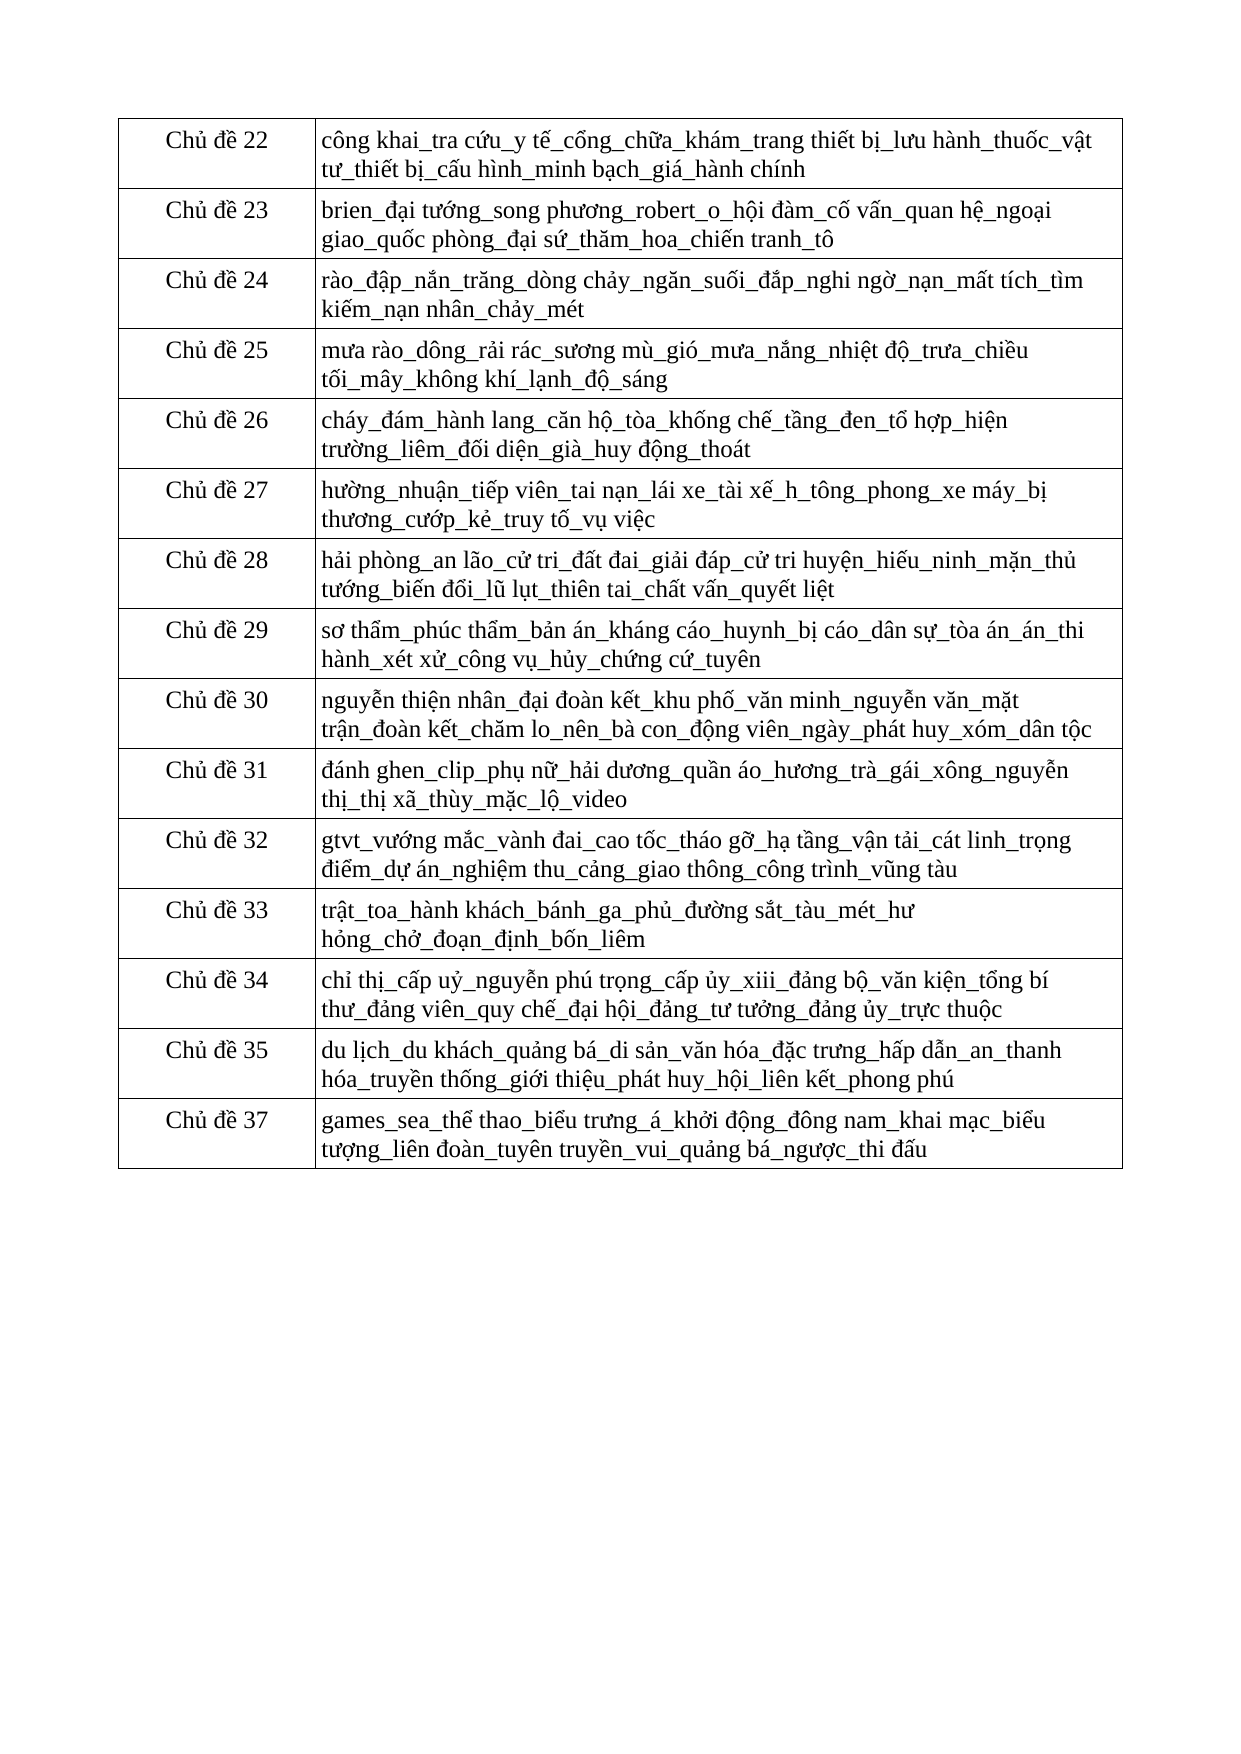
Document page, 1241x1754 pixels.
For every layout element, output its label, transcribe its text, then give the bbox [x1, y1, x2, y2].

table_cell Chủ đề 28 [119, 539, 315, 608]
table_cell gtvt_vướng mắc_vành đai_cao tốc_tháo gỡ_hạ tầng_vận tải_cát linh_trọng điểm_dự án_nghiệm thu_cảng_giao thông_công trình_vũng tàu [316, 819, 1122, 888]
table_cell cháy_đám_hành lang_căn hộ_tòa_khống chế_tầng_đen_tổ hợp_hiện trường_liêm_đối diện_già_huy động_thoát [316, 399, 1122, 468]
table_cell Chủ đề 22 [119, 119, 315, 188]
table_cell Chủ đề 33 [119, 889, 315, 958]
table_cell hải phòng_an lão_cử tri_đất đai_giải đáp_cử tri huyện_hiếu_ninh_mặn_thủ tướng_biến đổi_lũ lụt_thiên tai_chất vấn_quyết liệt [316, 539, 1122, 608]
table_cell công khai_tra cứu_y tế_cổng_chữa_khám_trang thiết bị_lưu hành_thuốc_vật tư_thiết bị_cấu hình_minh bạch_giá_hành chính [316, 119, 1122, 188]
table_cell Chủ đề 31 [119, 749, 315, 818]
table_cell Chủ đề 29 [119, 609, 315, 678]
table_cell Chủ đề 30 [119, 679, 315, 748]
table_cell du lịch_du khách_quảng bá_di sản_văn hóa_đặc trưng_hấp dẫn_an_thanh hóa_truyền thống_giới thiệu_phát huy_hội_liên kết_phong phú [316, 1029, 1122, 1098]
table_cell Chủ đề 32 [119, 819, 315, 888]
table_cell đánh ghen_clip_phụ nữ_hải dương_quần áo_hương_trà_gái_xông_nguyễn thị_thị xã_thùy_mặc_lộ_video [316, 749, 1122, 818]
table_cell games_sea_thể thao_biểu trưng_á_khởi động_đông nam_khai mạc_biểu tượng_liên đoàn_tuyên truyền_vui_quảng bá_ngược_thi đấu [316, 1099, 1122, 1168]
table_cell Chủ đề 24 [119, 259, 315, 328]
table_cell trật_toa_hành khách_bánh_ga_phủ_đường sắt_tàu_mét_hư hỏng_chở_đoạn_định_bốn_liêm [316, 889, 1122, 958]
table_cell Chủ đề 26 [119, 399, 315, 468]
table_cell rào_đập_nắn_trăng_dòng chảy_ngăn_suối_đắp_nghi ngờ_nạn_mất tích_tìm kiếm_nạn nhân_chảy_mét [316, 259, 1122, 328]
table_cell chỉ thị_cấp uỷ_nguyễn phú trọng_cấp ủy_xiii_đảng bộ_văn kiện_tổng bí thư_đảng viên_quy chế_đại hội_đảng_tư tưởng_đảng ủy_trực thuộc [316, 959, 1122, 1028]
table_cell Chủ đề 25 [119, 329, 315, 398]
table_cell sơ thẩm_phúc thẩm_bản án_kháng cáo_huynh_bị cáo_dân sự_tòa án_án_thi hành_xét xử_công vụ_hủy_chứng cứ_tuyên [316, 609, 1122, 678]
table_cell Chủ đề 27 [119, 469, 315, 538]
table_cell nguyễn thiện nhân_đại đoàn kết_khu phố_văn minh_nguyễn văn_mặt trận_đoàn kết_chăm lo_nên_bà con_động viên_ngày_phát huy_xóm_dân tộc [316, 679, 1122, 748]
table_cell mưa rào_dông_rải rác_sương mù_gió_mưa_nắng_nhiệt độ_trưa_chiều tối_mây_không khí_lạnh_độ_sáng [316, 329, 1122, 398]
table_cell Chủ đề 34 [119, 959, 315, 1028]
table_cell Chủ đề 23 [119, 189, 315, 258]
table_cell Chủ đề 35 [119, 1029, 315, 1098]
table_cell brien_đại tướng_song phương_robert_o_hội đàm_cố vấn_quan hệ_ngoại giao_quốc phòng_đại sứ_thăm_hoa_chiến tranh_tô [316, 189, 1122, 258]
table_cell Chủ đề 37 [119, 1099, 315, 1168]
table_cell hường_nhuận_tiếp viên_tai nạn_lái xe_tài xế_h_tông_phong_xe máy_bị thương_cướp_kẻ_truy tố_vụ việc [316, 469, 1122, 538]
